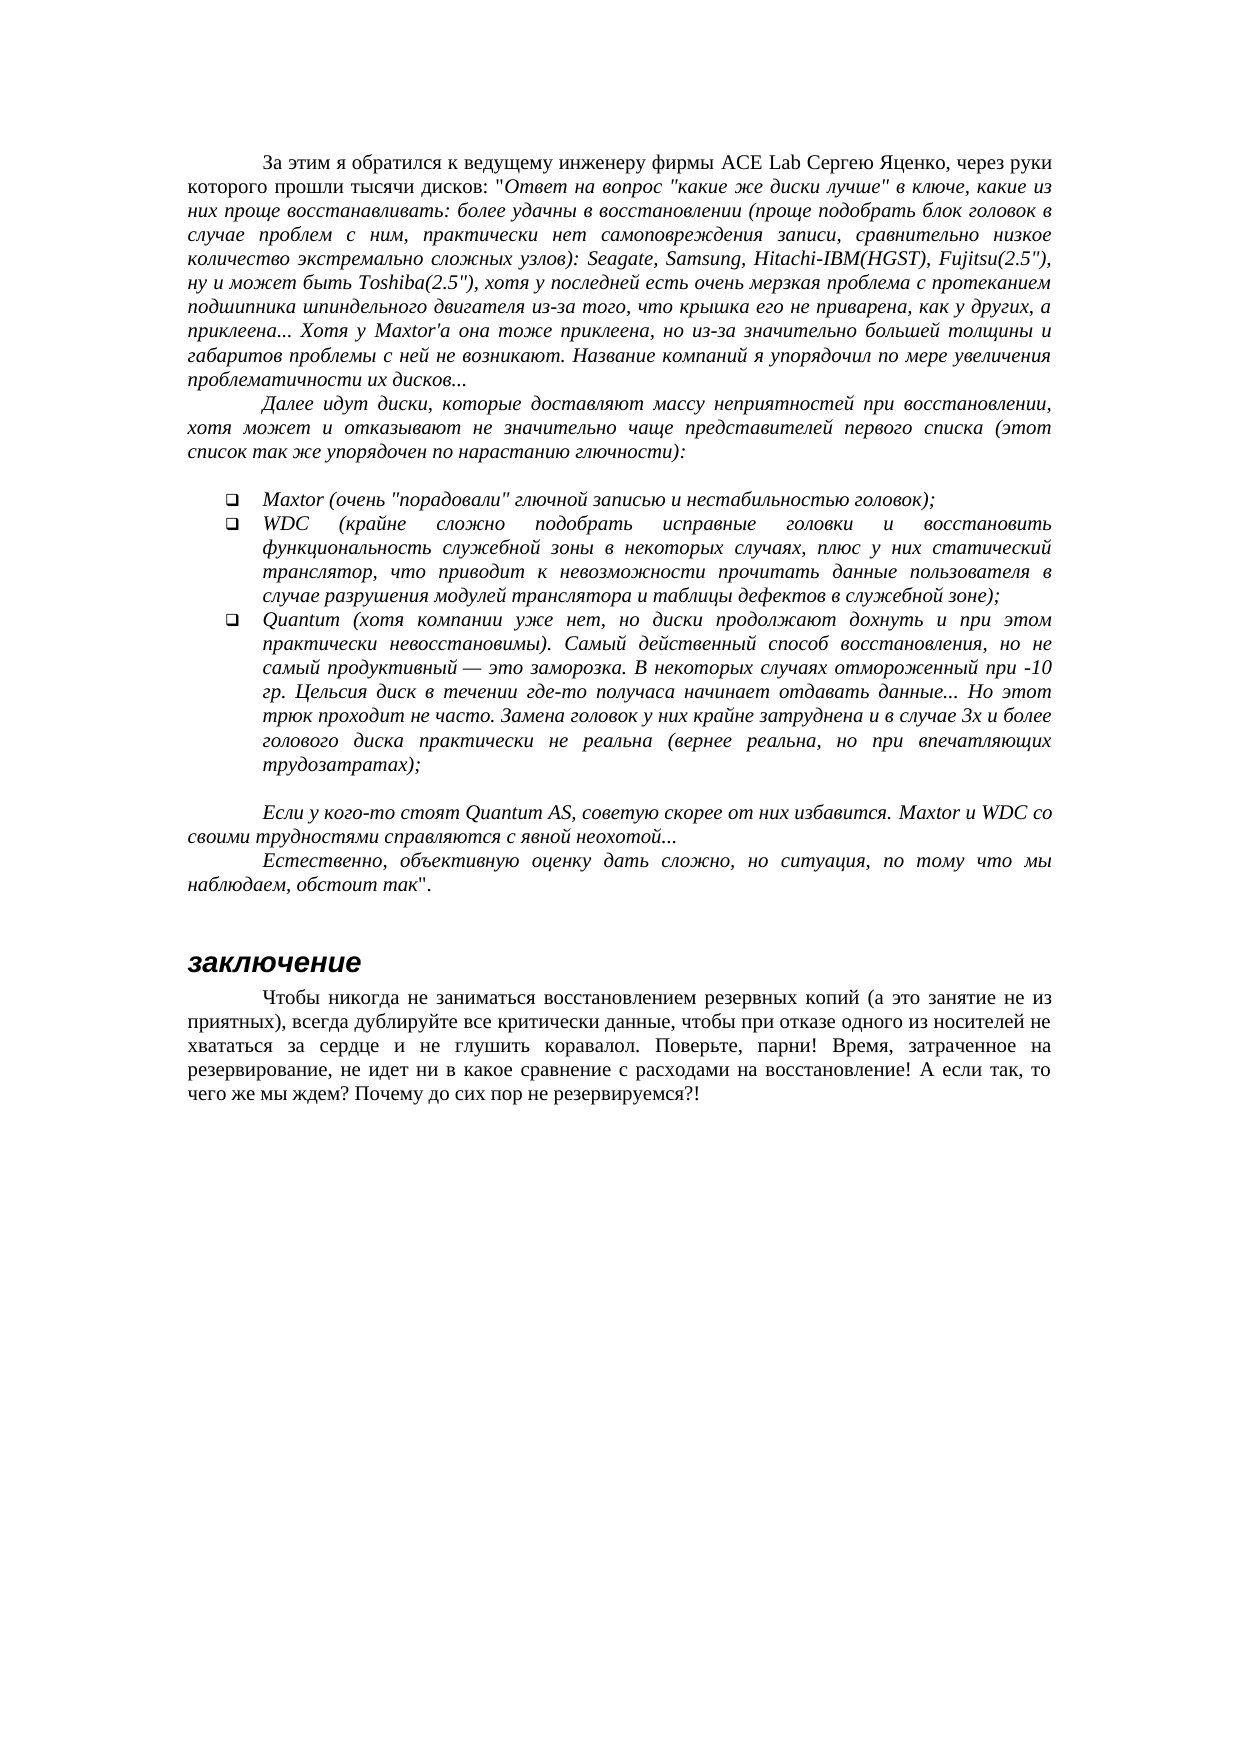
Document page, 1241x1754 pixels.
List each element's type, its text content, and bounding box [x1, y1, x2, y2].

subtitle заключение [187, 945, 1053, 978]
text Естественно, объективную оценку дать сложно, но ситуация, по тому что мы наблюдаем, обстоит так". [187, 848, 1053, 896]
text Далее идут диски, которые доставляют массу неприятностей при восстановлении, хотя может и отказывают не значительно чаще представителей первого списка (этот список так же упорядочен по нарастанию глючности): [187, 391, 1053, 463]
list Maxtor (очень "порадовали" глючной записью и нестабильностью головок); [225, 487, 1053, 511]
text Чтобы никогда не заниматься восстановлением резервных копий (а это занятие не из приятных), всегда дублируйте все критически данные, чтобы при отказе одного из носителей не хвататься за сердце и не глушить коравалол. Поверьте, парни! Время, затраченное на резервирование, не идет ни в какое сравнение с расходами на восстановление! А если так, то чего же мы ждем? Почему до сих пор не резервируемся?! [187, 985, 1053, 1105]
text За этим я обратился к ведущему инженеру фирмы ACE Lab Сергею Яценко, через руки которого прошли тысячи дисков: "Ответ на вопрос "какие же диски лучше" в ключе, какие из них проще восстанавливать: более удачны в восстановлении (проще подобрать блок головок в случае проблем с ним, практически нет самоповреждения записи, сравнительно низкое количество экстремально сложных узлов): Seagate, Samsung, Hitachi-IBM(HGST), Fujitsu(2.5"), ну и может быть Toshiba(2.5"), хотя у последней есть очень мерзкая проблема с протеканием подшипника шпиндельного двигателя из-за того, что крышка его не приварена, как у других, а приклеена... Хотя у Maxtor'а она тоже приклеена, но из-за значительно большей толщины и габаритов проблемы с ней не возникают. Название компаний я упорядочил по мере увеличения проблематичности их дисков... [187, 150, 1053, 391]
list WDC (крайне сложно подобрать исправные головки и восстановить функциональность служебной зоны в некоторых случаях, плюс у них статический транслятор, что приводит к невозможности прочитать данные пользователя в случае разрушения модулей транслятора и таблицы дефектов в служебной зоне); [225, 511, 1053, 607]
text Если у кого-то стоят Quantum AS, советую скорее от них избавится. Maxtor и WDC со своими трудностями справляются с явной неохотой... [187, 800, 1053, 848]
list Quantum (хотя компании уже нет, но диски продолжают дохнуть и при этом практически невосстановимы). Самый действенный способ восстановления, но не самый продуктивный — это заморозка. В некоторых случаях отмороженный при -10 гр. Цельсия диск в течении где-то получаса начинает отдавать данные... Но этот трюк проходит не часто. Замена головок у них крайне затруднена и в случае 3х и более голового диска практически не реальна (вернее реальна, но при впечатляющих трудозатратах); [225, 607, 1053, 776]
